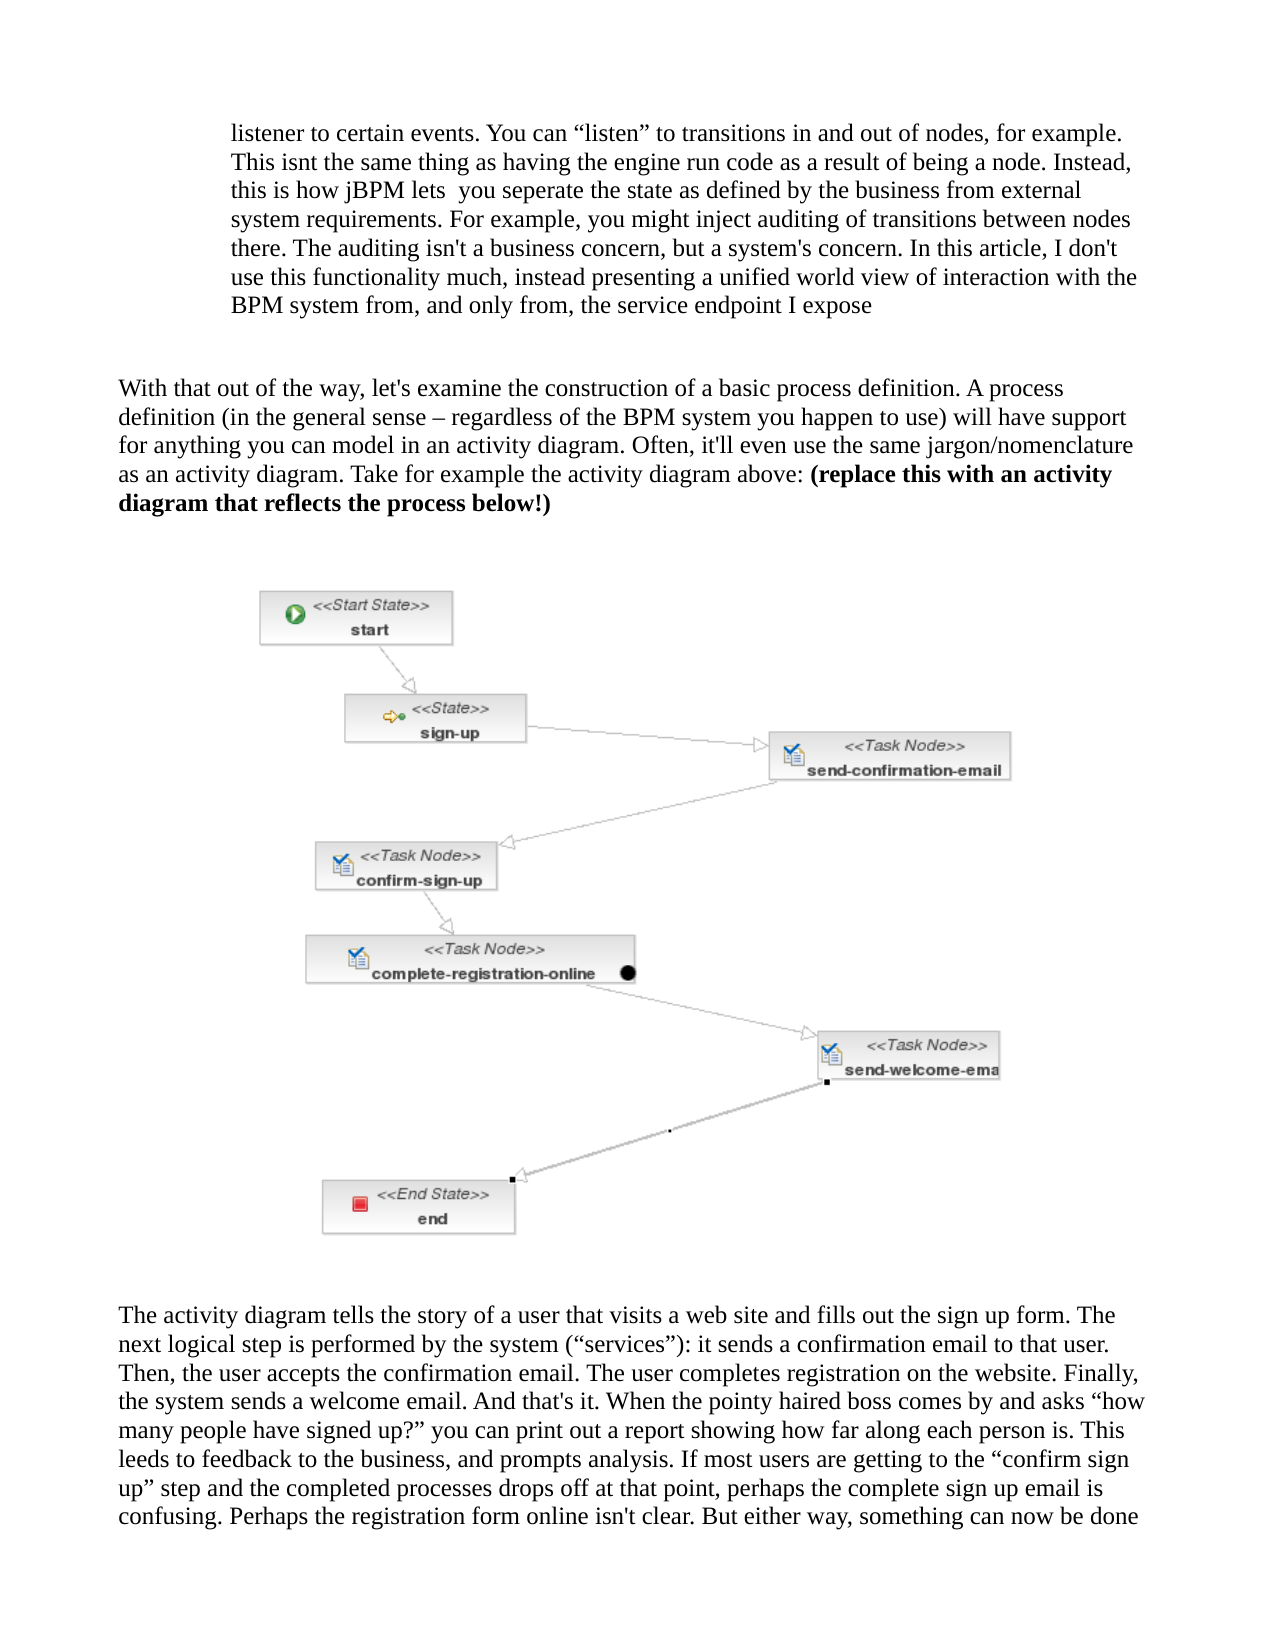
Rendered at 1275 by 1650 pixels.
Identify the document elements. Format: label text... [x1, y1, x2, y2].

text With that out of the way, let's examine the construction of a basic process definition. A process definition (in the general sense – regardless of the BPM system you happen to use) will have support for anything you can model in an activity diagram. Often, it'll even use the same jargon/nomenclature as an activity diagram. Take for example the activity diagram above: (replace this with an activity diagram that reflects the process below!) [118, 373, 1157, 517]
picture [215, 570, 1060, 1301]
list listener to certain events. You can “listen” to transitions in and out of nodes, for example. This isnt the same thing as having the engine run code as a result of being a node. Instead, this is how jBPM lets you seperate the state as defined by the business from external system requirements. For example, you might inject auditing of transitions between nodes there. The auditing isn't a business concern, but a system's concern. In this article, I don't use this functionality much, instead presenting a unified world view of interaction with the BPM system from, and only from, the service endpoint I expose [193, 118, 1157, 319]
text The activity diagram tells the story of a user that visits a web site and fills out the sign up form. The next logical step is performed by the system (“services”): it sends a confirmation email to that user. Then, the user accepts the confirmation email. The user completes registration on the website. Finally, the system sends a welcome email. And that's it. When the pointy haired boss comes by and asks “how many people have signed up?” you can print out a report showing how far along each person is. This leeds to feedback to the business, and prompts analysis. If most users are getting to the “confirm sign up” step and the completed processes drops off at that point, perhaps the complete sign up email is confusing. Perhaps the registration form online isn't clear. But either way, something can now be done [118, 571, 1157, 1530]
